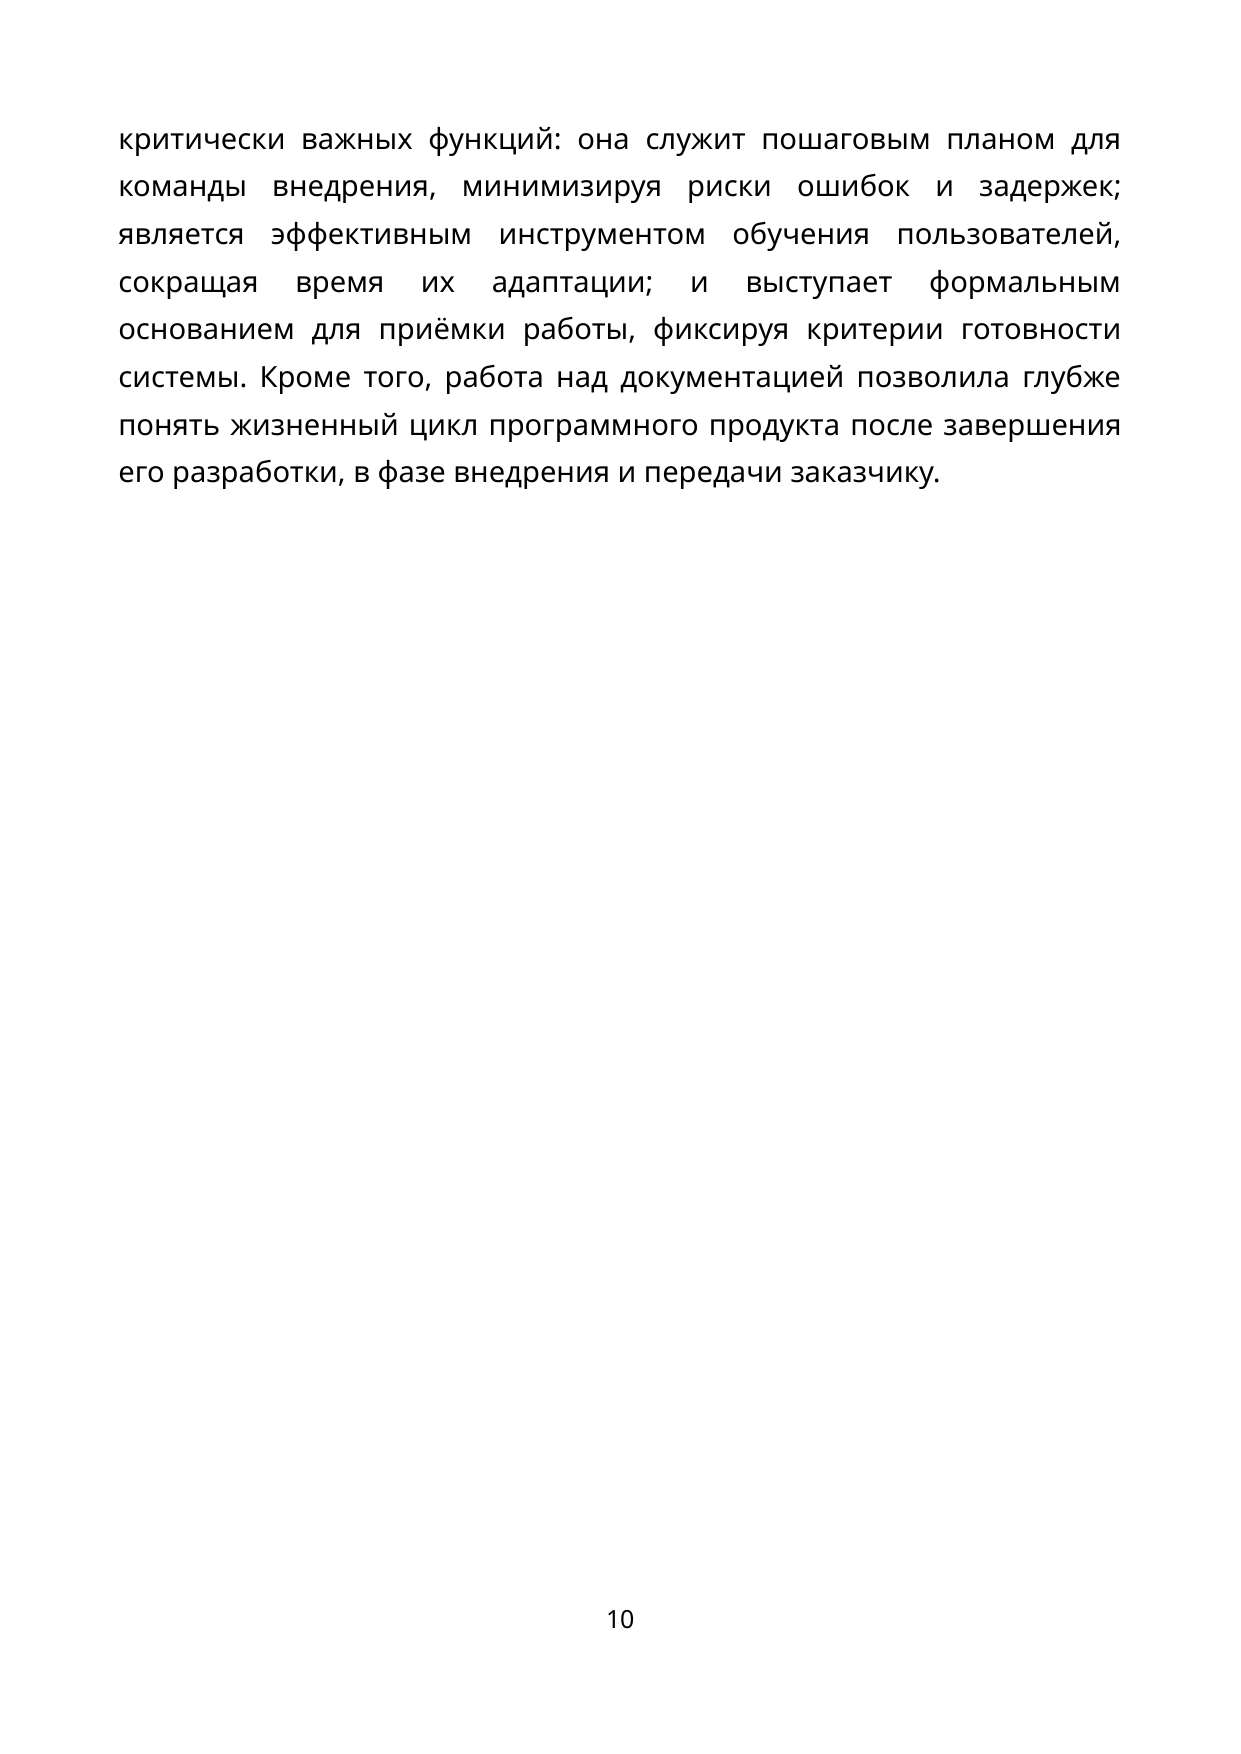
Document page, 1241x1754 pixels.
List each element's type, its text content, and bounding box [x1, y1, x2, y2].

text критически важных функций: она служит пошаговым планом для команды внедрения, минимизируя риски ошибок и задержек; является эффективным инструментом обучения пользователей, сокращая время их адаптации; и выступает формальным основанием для приёмки работы, фиксируя критерии готовности системы. Кроме того, работа над документацией позволила глубже понять жизненный цикл программного продукта после завершения его разработки, в фазе внедрения и передачи заказчику. [118, 118, 1122, 491]
